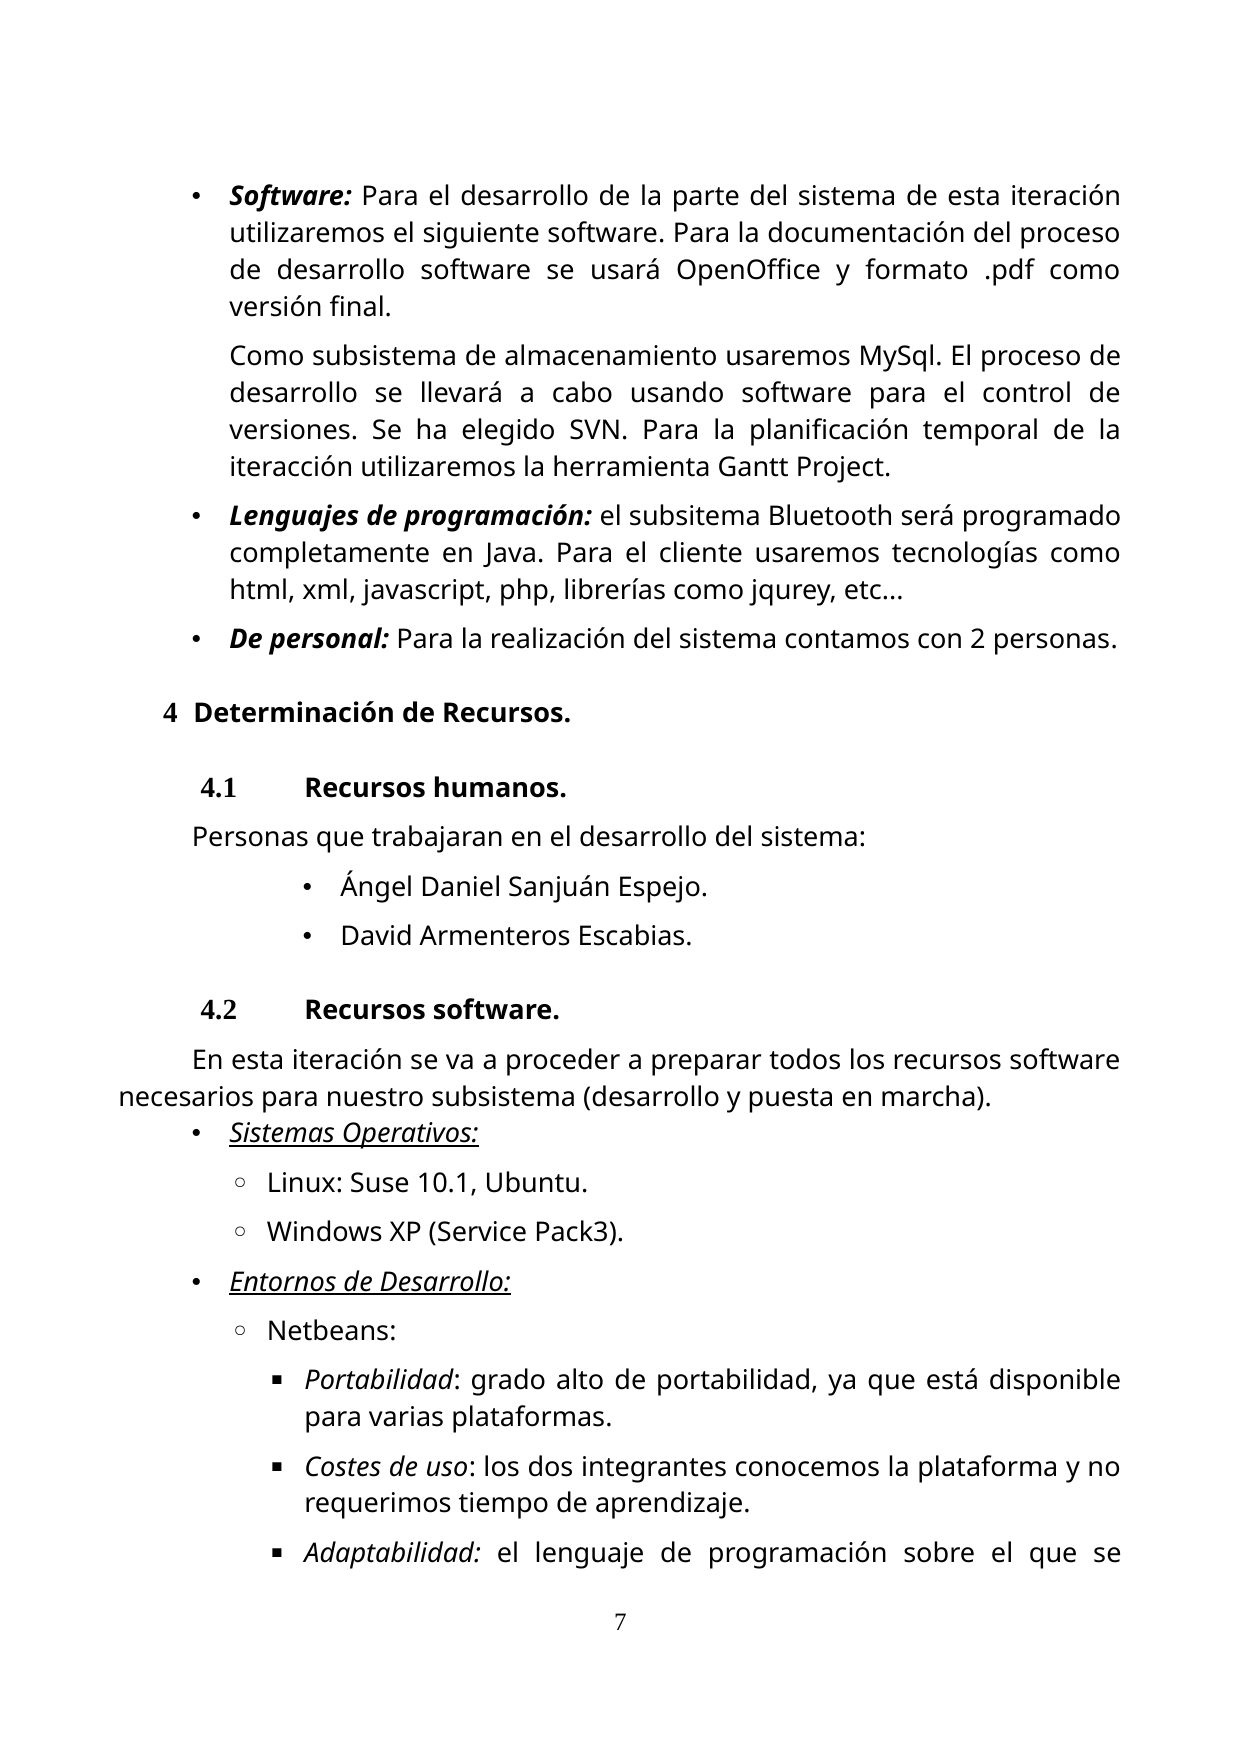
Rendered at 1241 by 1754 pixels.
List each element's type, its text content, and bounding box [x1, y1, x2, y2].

subtitle Determinación de Recursos. [156, 694, 1122, 731]
list De personal: Para la realización del sistema contamos con 2 personas. [192, 619, 1122, 656]
subtitle Recursos software. [193, 991, 1122, 1028]
list Ángel Daniel Sanjuán Espejo. [303, 867, 1122, 904]
list Costes de uso: los dos integrantes conocemos la plataforma y no requerimos tiempo de aprendizaje. [267, 1447, 1122, 1521]
subtitle Recursos humanos. [193, 768, 1122, 805]
list Adaptabilidad: el lenguaje de programación sobre el que se [267, 1533, 1122, 1570]
list Windows XP (Service Pack3). [229, 1213, 1122, 1249]
list Como subsistema de almacenamiento usaremos MySql. El proceso de desarrollo se llevará a cabo usando software para el control de versiones. Se ha elegido SVN. Para la planificación temporal de la iteracción utilizaremos la herramienta Gantt Project. [192, 336, 1122, 484]
list Software: Para el desarrollo de la parte del sistema de esta iteración utilizaremos el siguiente software. Para la documentación del proceso de desarrollo software se usará OpenOffice y formato .pdf como versión final. [192, 176, 1122, 324]
list Netbeans: [229, 1311, 1122, 1348]
text En esta iteración se va a proceder a preparar todos los recursos software necesarios para nuestro subsistema (desarrollo y puesta en marcha). [118, 1040, 1122, 1114]
list Lenguajes de programación: el subsitema Bluetooth será programado completamente en Java. Para el cliente usaremos tecnologías como html, xml, javascript, php, librerías como jqurey, etc... [192, 496, 1122, 607]
list Portabilidad: grado alto de portabilidad, ya que está disponible para varias plataformas. [267, 1361, 1122, 1434]
list Sistemas Operativos: [192, 1114, 1122, 1151]
text Personas que trabajaran en el desarrollo del sistema: [118, 818, 1122, 854]
list Linux: Suse 10.1, Ubuntu. [229, 1163, 1122, 1200]
list Entornos de Desarrollo: [192, 1262, 1122, 1299]
list David Armenteros Escabias. [303, 916, 1122, 953]
